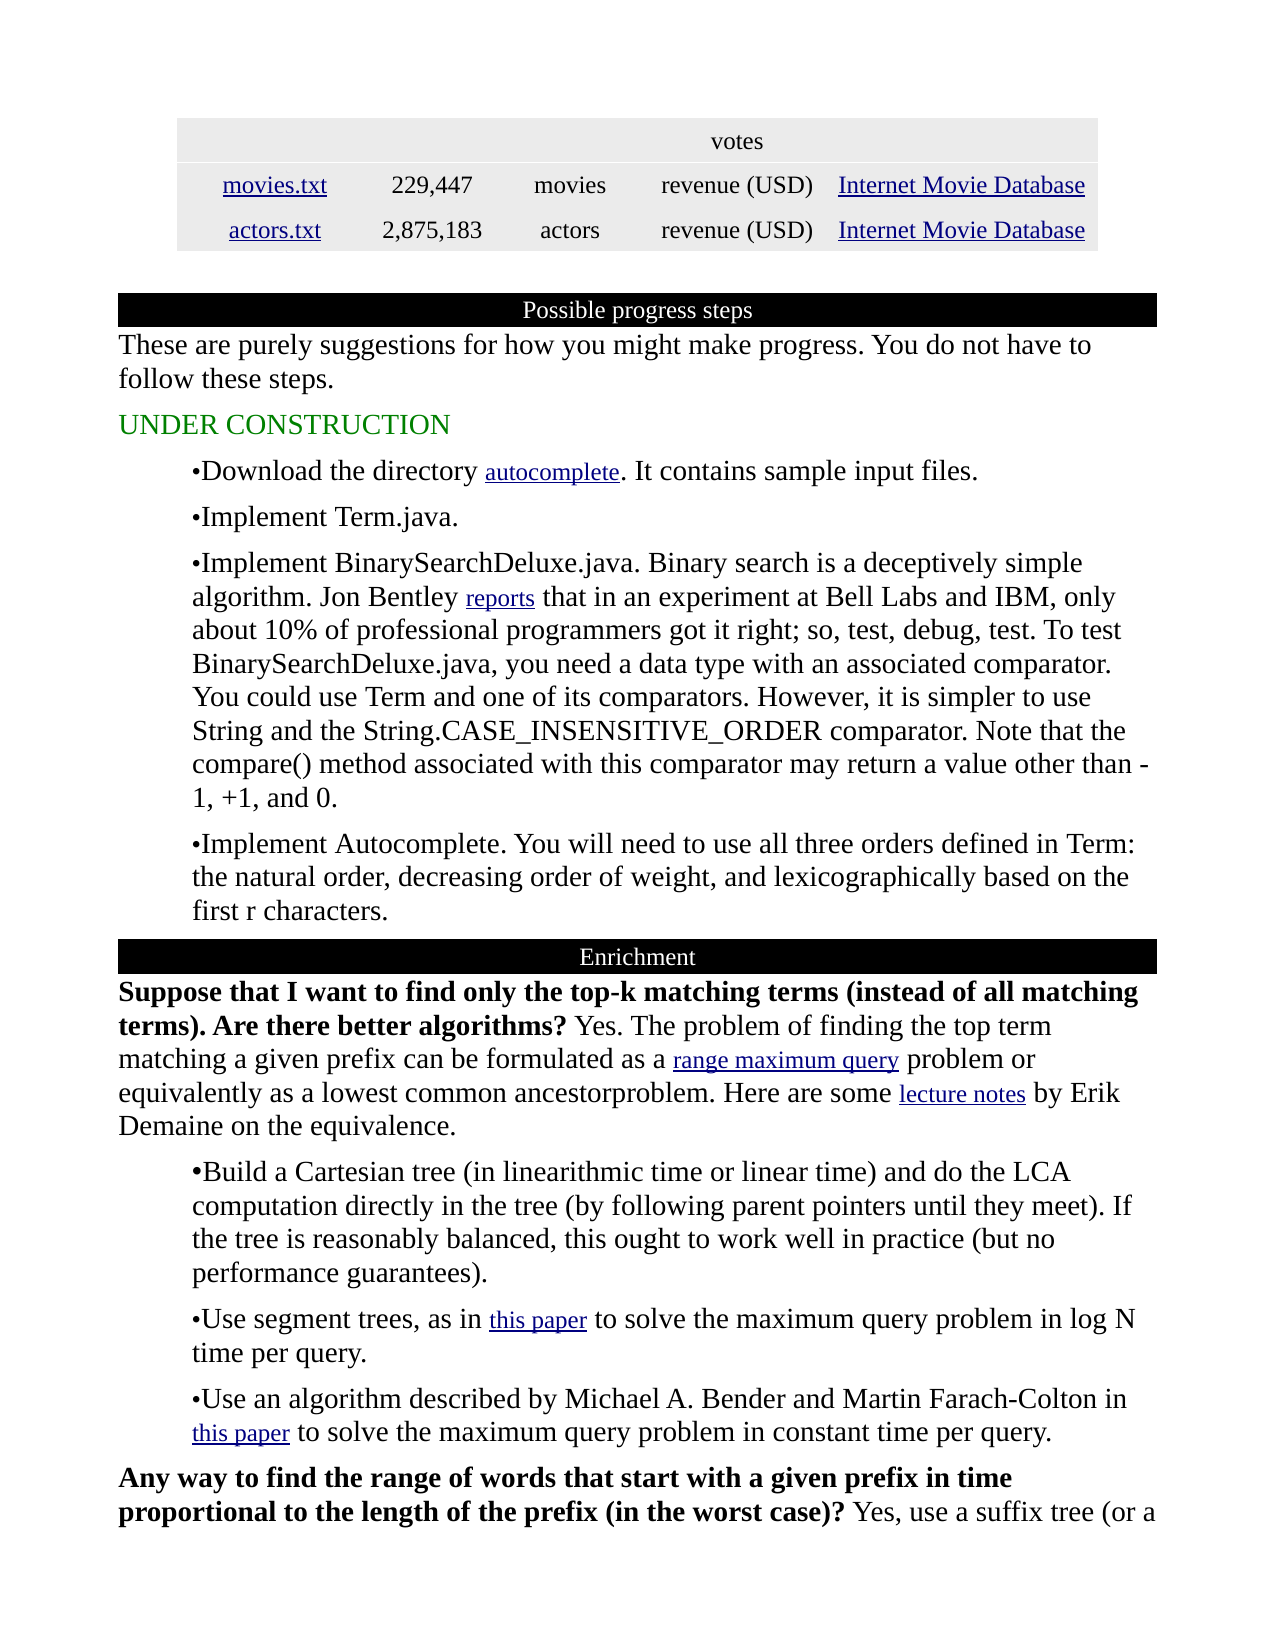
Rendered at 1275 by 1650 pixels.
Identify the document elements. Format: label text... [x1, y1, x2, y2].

list Download the directory autocomplete. It contains sample input files. [118, 453, 1157, 487]
table_cell actors.txt [177, 207, 372, 251]
table_cell 229,447 [372, 163, 492, 207]
list Implement Autocomplete. You will need to use all three orders defined in Term: the natural order, decreasing order of weight, and lexicographically based on the first r characters. [118, 826, 1157, 927]
list Use segment trees, as in this paper to solve the maximum query problem in log N time per query. [118, 1301, 1157, 1368]
table_header Enrichment [118, 939, 1157, 974]
table_cell [492, 118, 648, 162]
table_cell Internet Movie Database [825, 163, 1098, 207]
list Build a Cartesian tree (in linearithmic time or linear time) and do the LCA computation directly in the tree (by following parent pointers until they meet). If the tree is reasonably balanced, this ought to work well in practice (but no performance guarantees). [118, 1154, 1157, 1289]
table_cell movies [492, 163, 648, 207]
table_cell [372, 118, 492, 162]
table_cell votes [649, 118, 825, 162]
table_cell revenue (USD) [649, 207, 825, 251]
table_cell movies.txt [177, 163, 372, 207]
list Use an algorithm described by Michael A. Bender and Martin Farach-Colton in this paper to solve the maximum query problem in constant time per query. [118, 1381, 1157, 1448]
text These are purely suggestions for how you might make progress. You do not have to follow these steps. [118, 327, 1157, 394]
table_cell [825, 118, 1098, 162]
table_cell 2,875,183 [372, 207, 492, 251]
list Implement Term.java. [118, 499, 1157, 533]
text UNDER CONSTRUCTION [118, 407, 1157, 441]
table_cell revenue (USD) [649, 163, 825, 207]
table_cell Internet Movie Database [825, 207, 1098, 251]
text Suppose that I want to find only the top-k matching terms (instead of all matching terms). Are there better algorithms? Yes. The problem of finding the top term matching a given prefix can be formulated as a range maximum query problem or equivalently as a lowest common ancestorproblem. Here are some lecture notes by Erik Demaine on the equivalence. [118, 974, 1157, 1142]
table_header Possible progress steps [118, 293, 1157, 327]
table_cell actors [492, 207, 648, 251]
text Any way to find the range of words that start with a given prefix in time proportional to the length of the prefix (in the worst case)? Yes, use a suffix tree (or a [118, 1460, 1157, 1527]
table_cell [177, 118, 372, 162]
list Implement BinarySearchDeluxe.java. Binary search is a deceptively simple algorithm. Jon Bentley reports that in an experiment at Bell Labs and IBM, only about 10% of professional programmers got it right; so, test, debug, test. To test BinarySearchDeluxe.java, you need a data type with an associated comparator. You could use Term and one of its comparators. However, it is simpler to use String and the String.CASE_INSENSITIVE_ORDER comparator. Note that the compare() method associated with this comparator may return a value other than -1, +1, and 0. [118, 545, 1157, 813]
